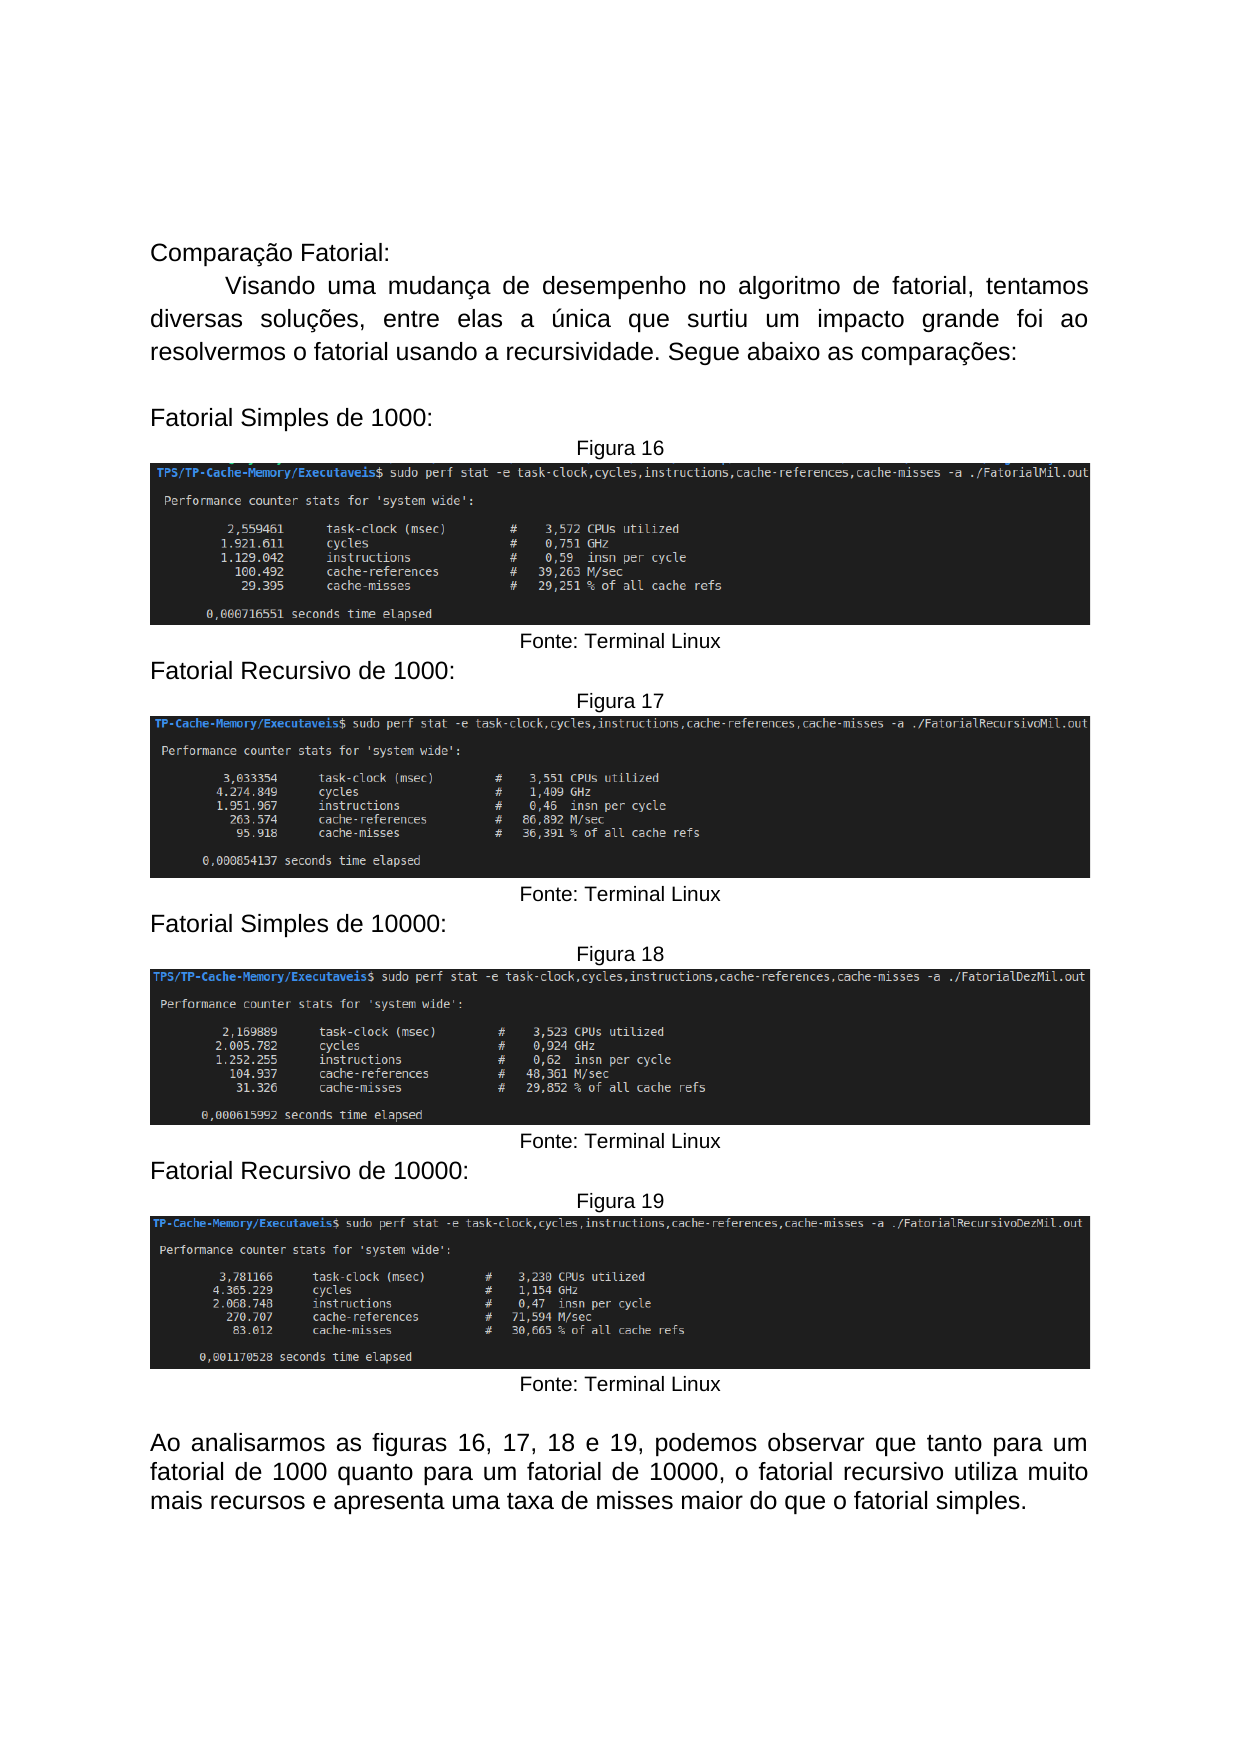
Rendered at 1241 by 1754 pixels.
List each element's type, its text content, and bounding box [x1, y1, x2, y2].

picture [150, 463, 1091, 625]
text Fatorial Recursivo de 10000: [150, 1156, 1090, 1185]
text Ao analisarmos as figuras 16, 17, 18 e 19, podemos observar que tanto para um fatorial de 1000 quanto para um fatorial de 10000, o fatorial recursivo utiliza muito mais recursos e apresenta uma taxa de misses maior do que o fatorial simples. [150, 1428, 1090, 1514]
text Fonte: Terminal Linux [150, 1372, 1090, 1396]
text Fatorial Simples de 10000: [150, 909, 1090, 938]
text Figura 16 [150, 436, 1090, 460]
text Visando uma mudança de desempenho no algoritmo de fatorial, tentamos diversas soluções, entre elas a única que surtiu um impacto grande foi ao resolvermos o fatorial usando a recursividade. Segue abaixo as comparações: [150, 271, 1090, 366]
text Figura 17 [150, 689, 1090, 713]
text Fonte: Terminal Linux [150, 882, 1090, 906]
text Fonte: Terminal Linux [150, 629, 1090, 653]
text Comparação Fatorial: [150, 238, 1090, 267]
text Fatorial Simples de 1000: [150, 403, 1090, 432]
text Figura 18 [150, 942, 1090, 966]
text Fatorial Recursivo de 1000: [150, 656, 1090, 685]
picture [150, 716, 1091, 878]
picture [150, 1216, 1091, 1369]
text Figura 19 [150, 1189, 1090, 1213]
picture [150, 969, 1091, 1125]
text Fonte: Terminal Linux [150, 1129, 1090, 1153]
